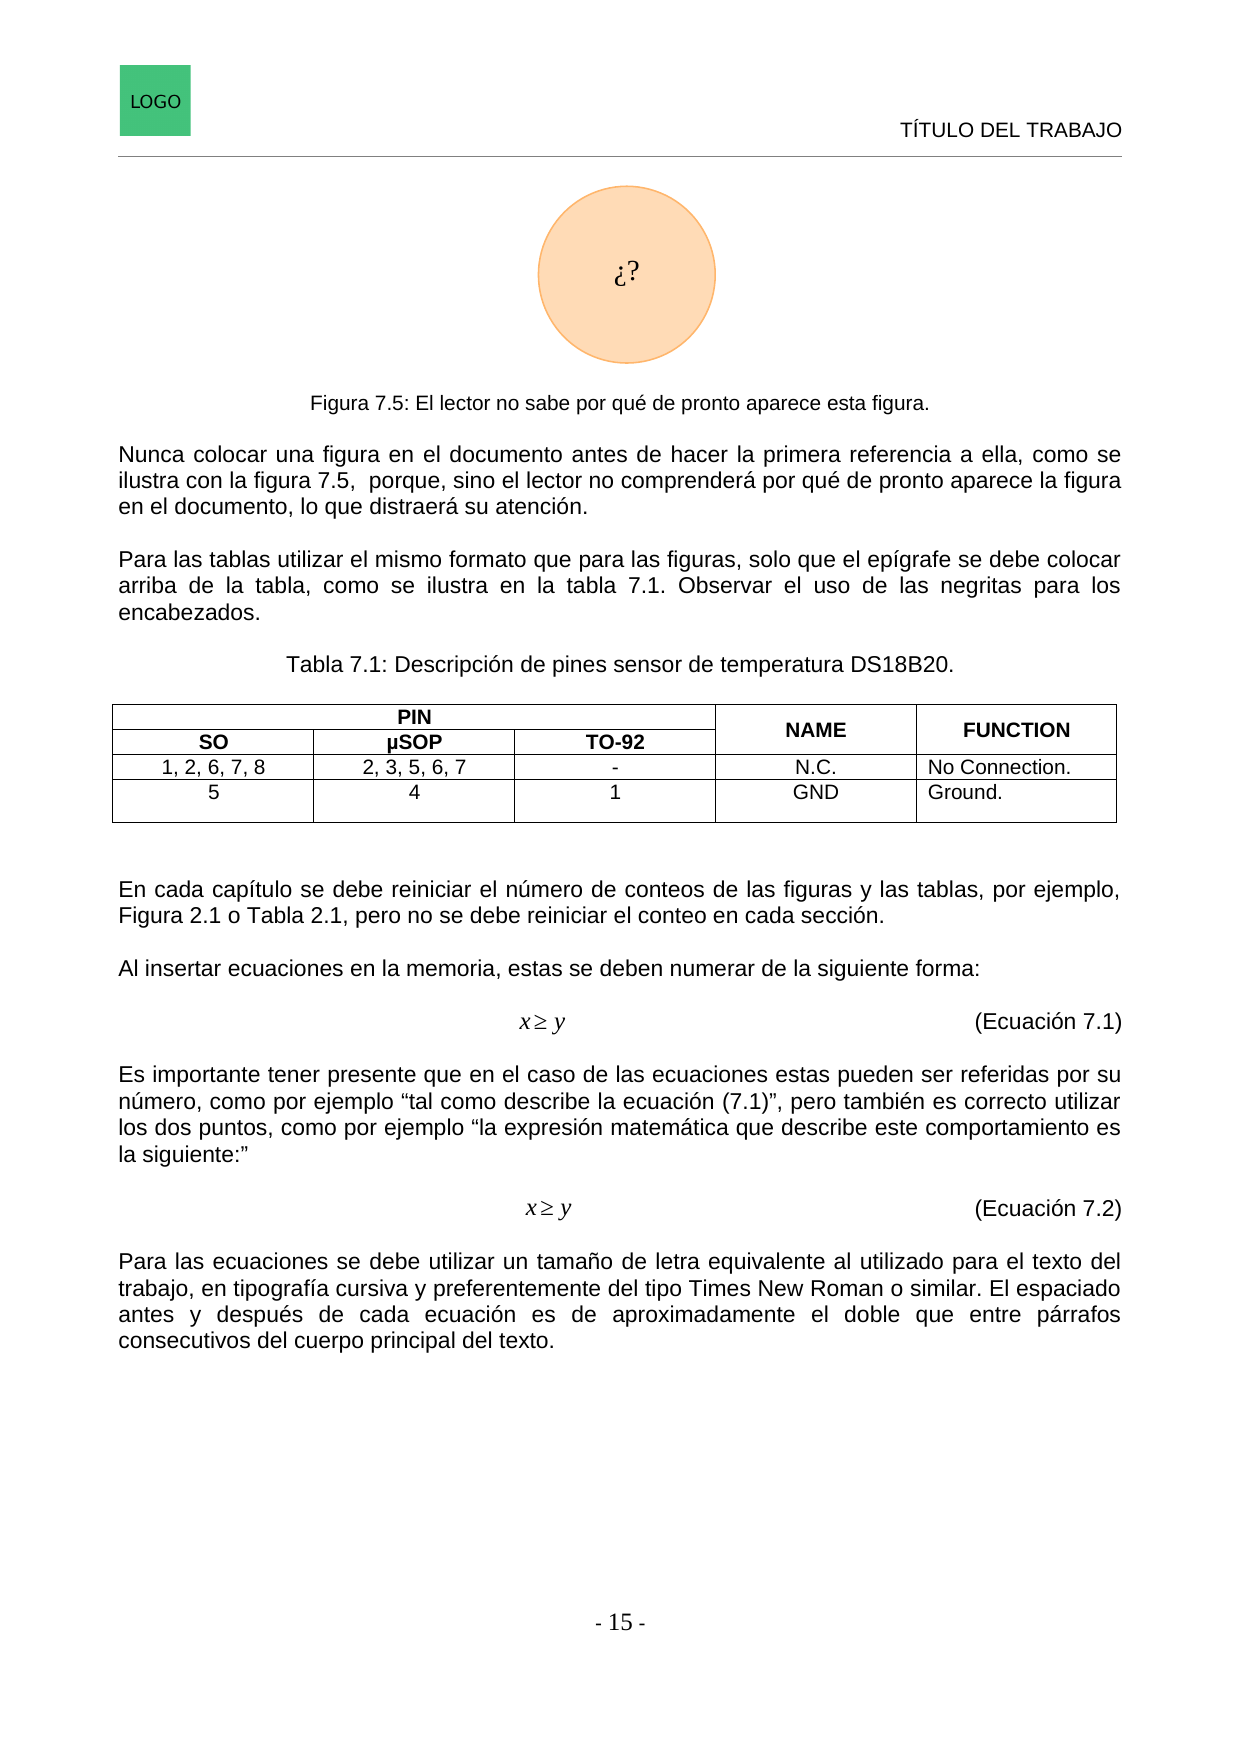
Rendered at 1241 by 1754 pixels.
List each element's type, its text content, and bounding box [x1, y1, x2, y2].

table_cell N.C. [716, 755, 916, 779]
table_header PIN [113, 705, 715, 729]
text (Ecuación 7.1) [118, 1007, 1122, 1035]
table_cell µSOP [314, 730, 514, 754]
picture [119, 65, 191, 136]
table_cell 2, 3, 5, 6, 7 [314, 755, 514, 779]
text Es importante tener presente que en el caso de las ecuaciones estas pueden ser referidas por su número, como por ejemplo “tal como describe la ecuación (7.1)”, pero también es correcto utilizar los dos puntos, como por ejemplo “la expresión matemática que describe este comportamiento es la siguiente:” [118, 1061, 1122, 1167]
table_cell 4 [314, 780, 514, 822]
table_cell Ground. [917, 780, 1116, 822]
table_cell 1 [515, 780, 715, 822]
table_cell 5 [113, 780, 313, 822]
text Tabla 7.1: Descripción de pines sensor de temperatura DS18B20. [118, 651, 1122, 678]
table_cell 1, 2, 6, 7, 8 [113, 755, 313, 779]
text En cada capítulo se debe reiniciar el número de conteos de las figuras y las tablas, por ejemplo, Figura 2.1 o Tabla 2.1, pero no se debe reiniciar el conteo en cada sección. [118, 876, 1122, 928]
text Para las ecuaciones se debe utilizar un tamaño de letra equivalente al utilizado para el texto del trabajo, en tipografía cursiva y preferentemente del tipo Times New Roman o similar. El espaciado antes y después de cada ecuación es de aproximadamente el doble que entre párrafos consecutivos del cuerpo principal del texto. [118, 1248, 1122, 1354]
text Nunca colocar una figura en el documento antes de hacer la primera referencia a ella, como se ilustra con la figura 7.5, porque, sino el lector no comprenderá por qué de pronto aparece la figura en el documento, lo que distraerá su atención. [118, 441, 1122, 520]
table_cell TO-92 [515, 730, 715, 754]
table_cell SO [113, 730, 313, 754]
text Figura 7.5: El lector no sabe por qué de pronto aparece esta figura. [118, 390, 1122, 414]
text Al insertar ecuaciones en la memoria, estas se deben numerar de la siguiente forma: [118, 955, 1122, 981]
table_cell GND [716, 780, 916, 822]
table_header NAME [716, 705, 916, 754]
text (Ecuación 7.2) [118, 1193, 1122, 1222]
table_cell No Connection. [917, 755, 1116, 779]
table_cell - [515, 755, 715, 779]
text Para las tablas utilizar el mismo formato que para las figuras, solo que el epígrafe se debe colocar arriba de la tabla, como se ilustra en la tabla 7.1. Observar el uso de las negritas para los encabezados. [118, 546, 1122, 625]
table_header FUNCTION [917, 705, 1116, 754]
